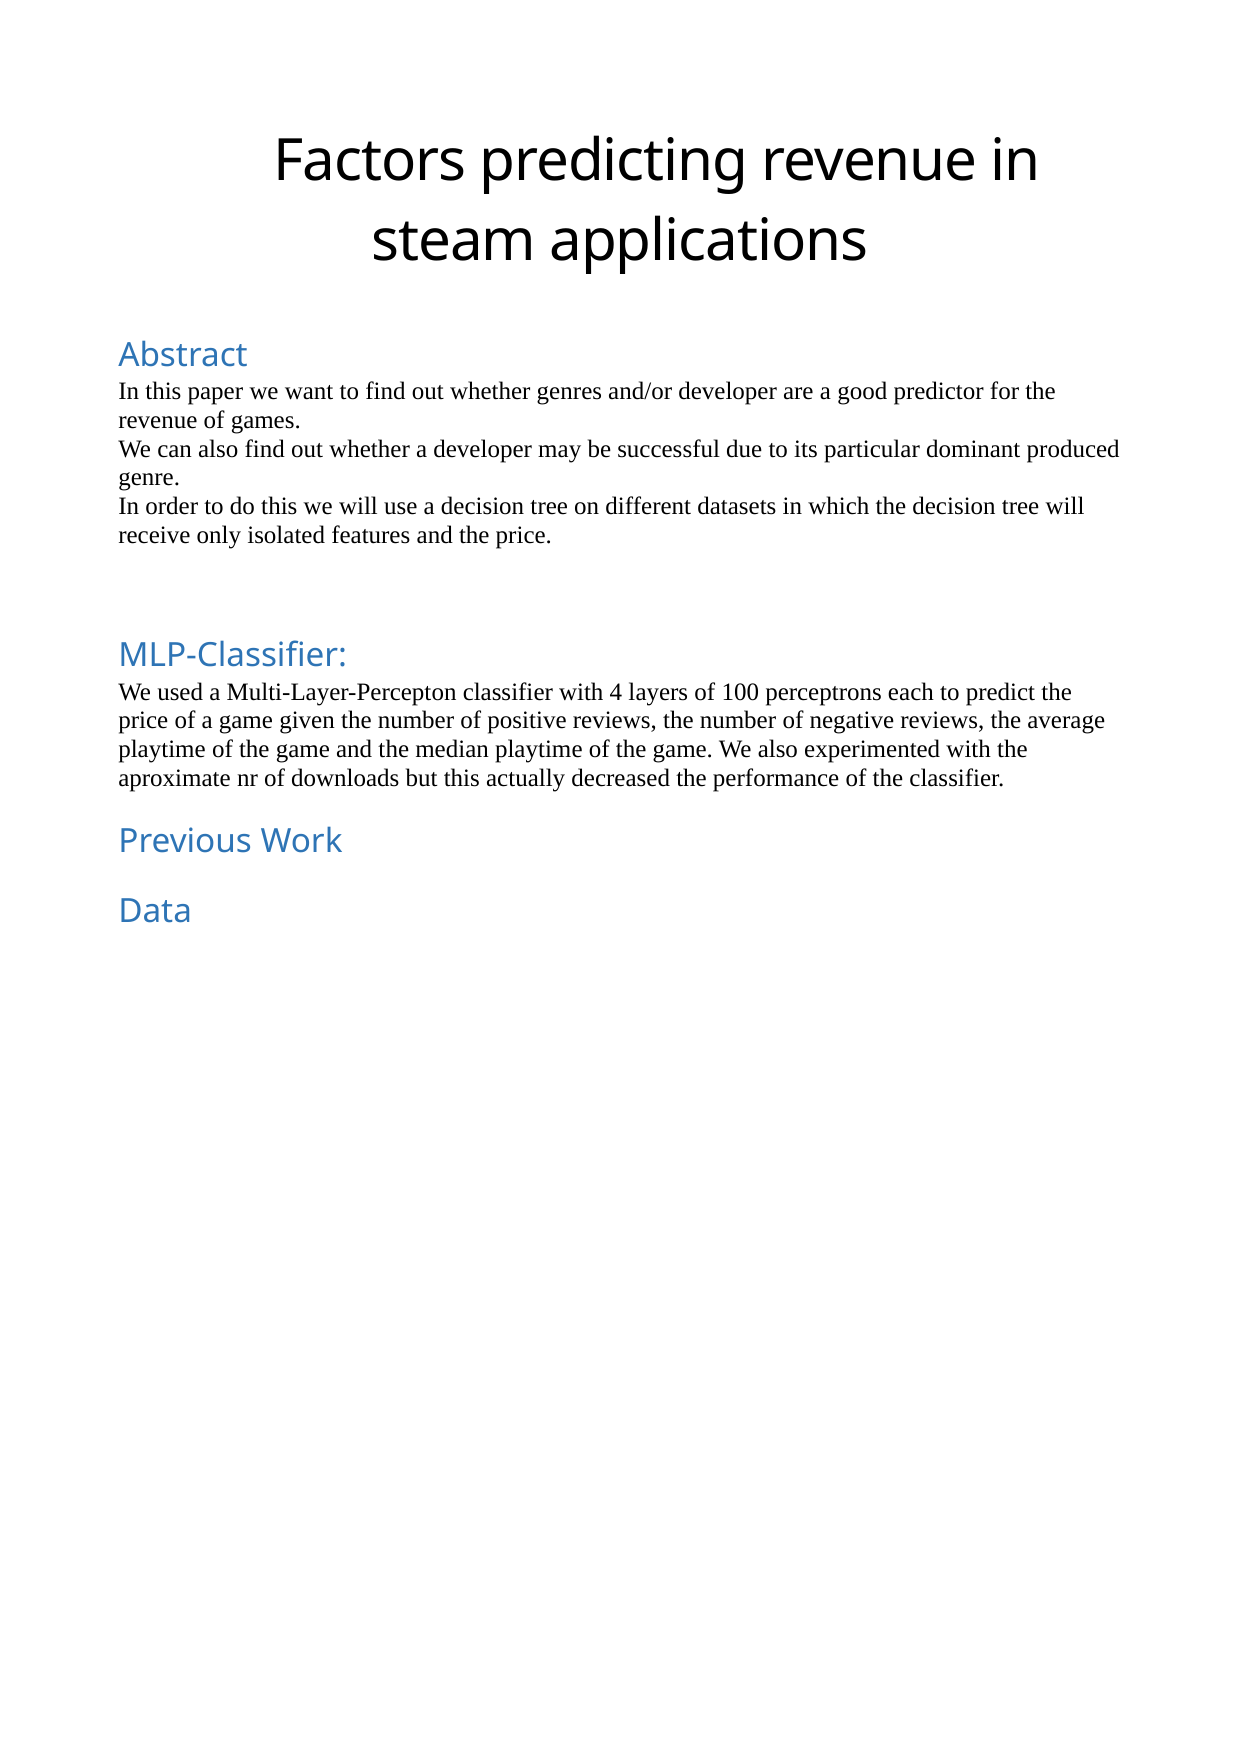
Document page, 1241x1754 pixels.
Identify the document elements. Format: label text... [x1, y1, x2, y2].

text We can also find out whether a developer may be successful due to its particular dominant produced genre. [118, 434, 1122, 491]
subtitle Abstract [118, 331, 1122, 376]
subtitle Data [118, 887, 1122, 932]
subtitle Previous Work [118, 817, 1122, 862]
text In order to do this we will use a decision tree on different datasets in which the decision tree will receive only isolated features and the price. [118, 491, 1122, 549]
text In this paper we want to find out whether genres and/or developer are a good predictor for the revenue of games. [118, 376, 1122, 434]
text We used a Multi-Layer-Percepton classifier with 4 layers of 100 perceptrons each to predict the price of a game given the number of positive reviews, the number of negative reviews, the average playtime of the game and the median playtime of the game. We also experimented with the aproximate nr of downloads but this actually decreased the performance of the classifier. [118, 677, 1122, 792]
subtitle MLP-Classifier: [118, 631, 1122, 677]
title Factors predicting revenue in steam applications [118, 118, 1122, 277]
